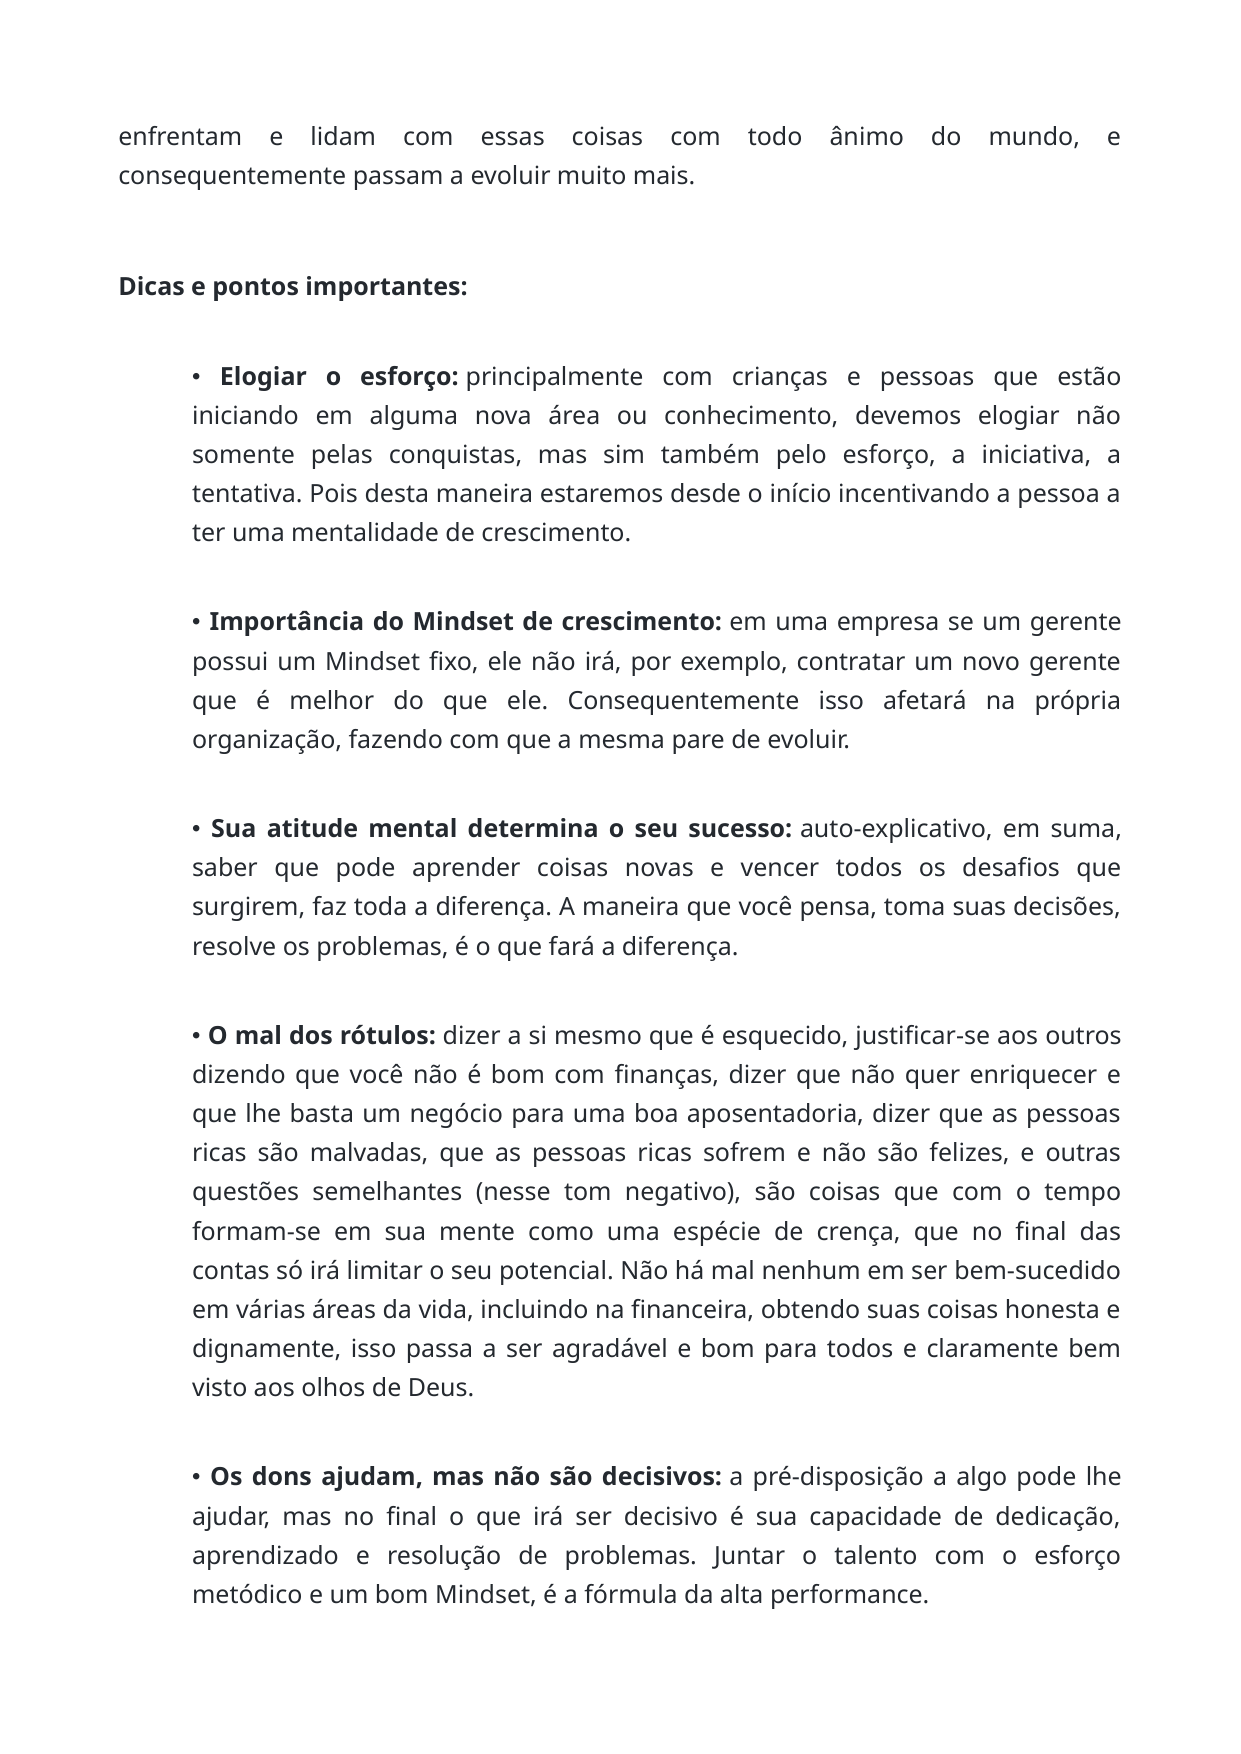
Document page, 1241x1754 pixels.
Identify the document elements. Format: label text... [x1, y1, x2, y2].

text enfrentam e lidam com essas coisas com todo ânimo do mundo, e consequentemente passam a evoluir muito mais. [118, 118, 1122, 191]
list O mal dos rótulos: dizer a si mesmo que é esquecido, justificar-se aos outros dizendo que você não é bom com finanças, dizer que não quer enriquecer e que lhe basta um negócio para uma boa aposentadoria, dizer que as pessoas ricas são malvadas, que as pessoas ricas sofrem e não são felizes, e outras questões semelhantes (nesse tom negativo), são coisas que com o tempo formam-se em sua mente como uma espécie de crença, que no final das contas só irá limitar o seu potencial. Não há mal nenhum em ser bem-sucedido em várias áreas da vida, incluindo na financeira, obtendo suas coisas honesta e dignamente, isso passa a ser agradável e bom para todos e claramente bem visto aos olhos de Deus. [118, 1017, 1122, 1404]
list Elogiar o esforço: principalmente com crianças e pessoas que estão iniciando em alguma nova área ou conhecimento, devemos elogiar não somente pelas conquistas, mas sim também pelo esforço, a iniciativa, a tentativa. Pois desta maneira estaremos desde o início incentivando a pessoa a ter uma mentalidade de crescimento. [118, 358, 1122, 549]
list Importância do Mindset de crescimento: em uma empresa se um gerente possui um Mindset fixo, ele não irá, por exemplo, contratar um novo gerente que é melhor do que ele. Consequentemente isso afetará na própria organização, fazendo com que a mesma pare de evoluir. [118, 604, 1122, 756]
text Dicas e pontos importantes: [118, 269, 1122, 303]
list Os dons ajudam, mas não são decisivos: a pré-disposição a algo pode lhe ajudar, mas no final o que irá ser decisivo é sua capacidade de dedicação, aprendizado e resolução de problemas. Juntar o talento com o esforço metódico e um bom Mindset, é a fórmula da alta performance. [118, 1459, 1122, 1611]
list Sua atitude mental determina o seu sucesso: auto-explicativo, em suma, saber que pode aprender coisas novas e vencer todos os desafios que surgirem, faz toda a diferença. A maneira que você pensa, toma suas decisões, resolve os problemas, é o que fará a diferença. [118, 811, 1122, 962]
